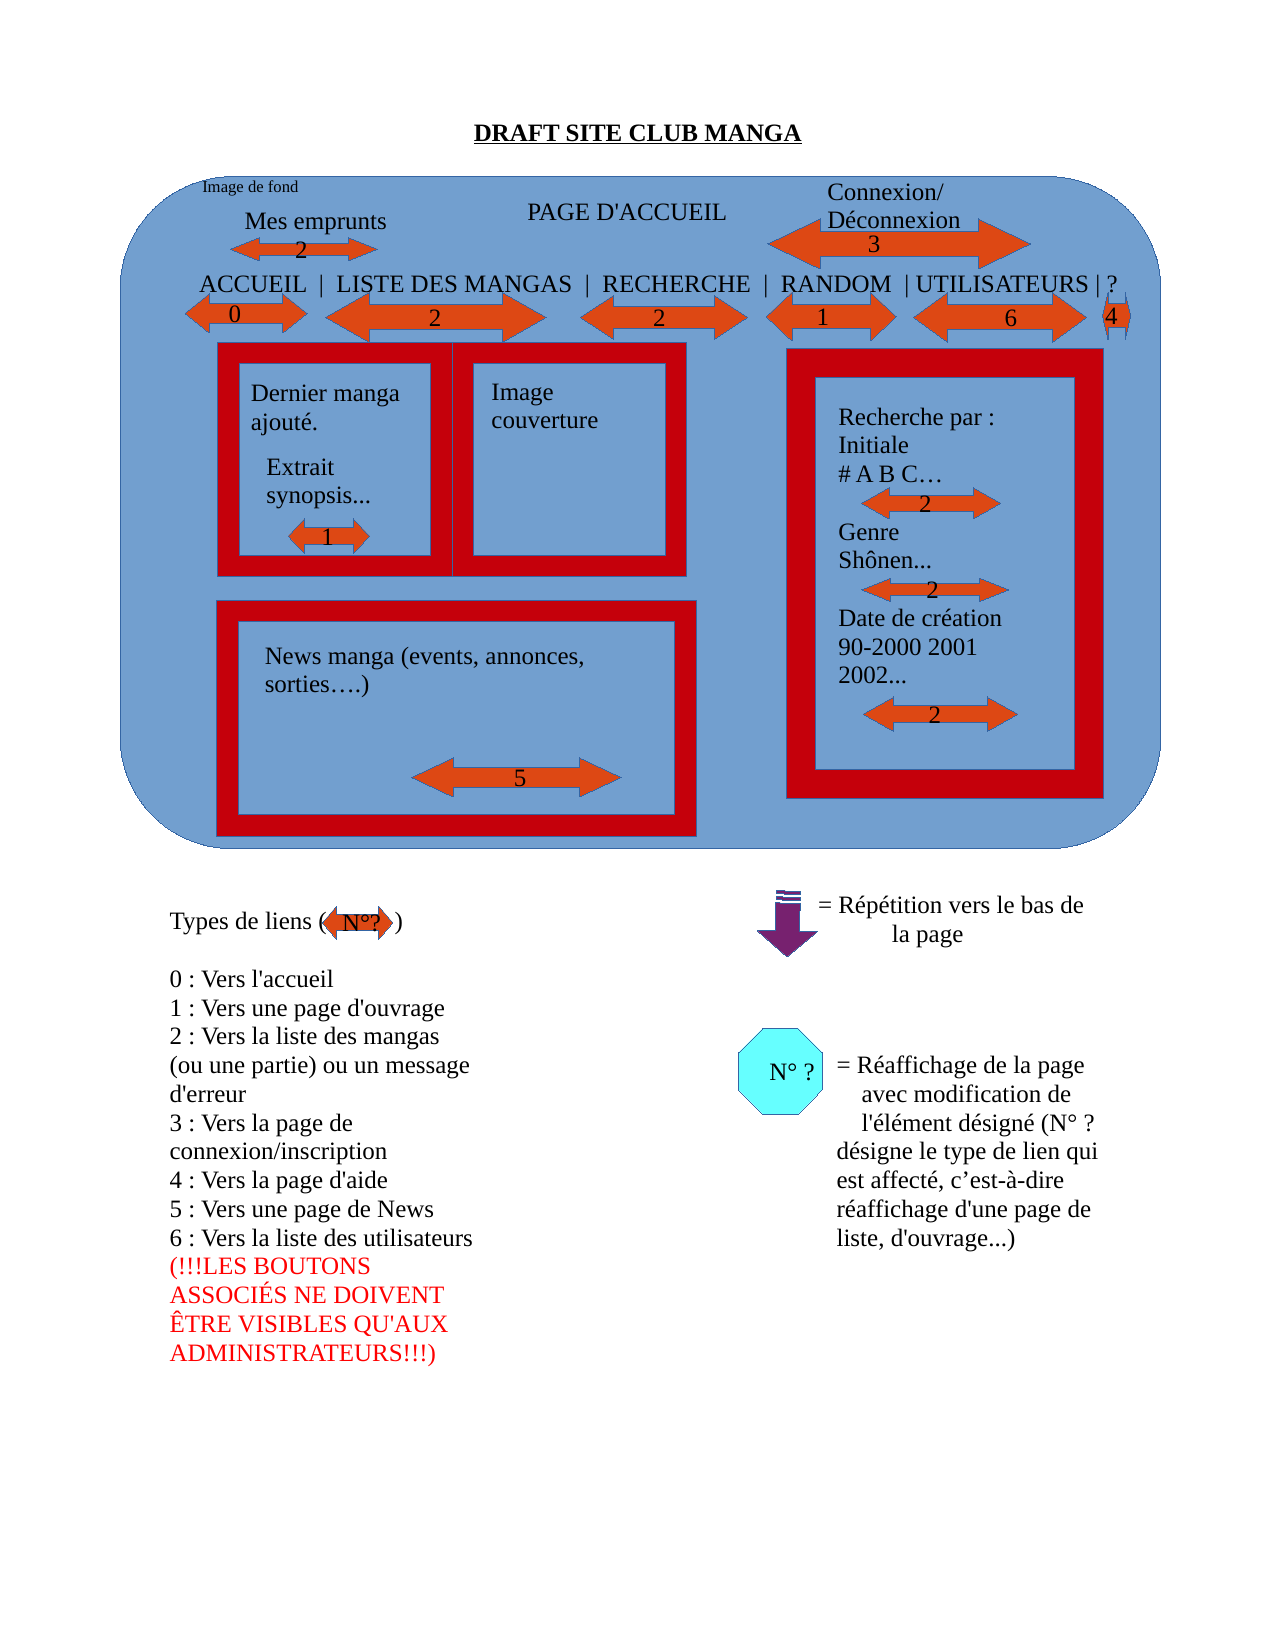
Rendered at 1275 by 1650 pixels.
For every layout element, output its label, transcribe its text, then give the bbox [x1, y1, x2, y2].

text DRAFT SITE CLUB MANGA [118, 118, 1157, 147]
